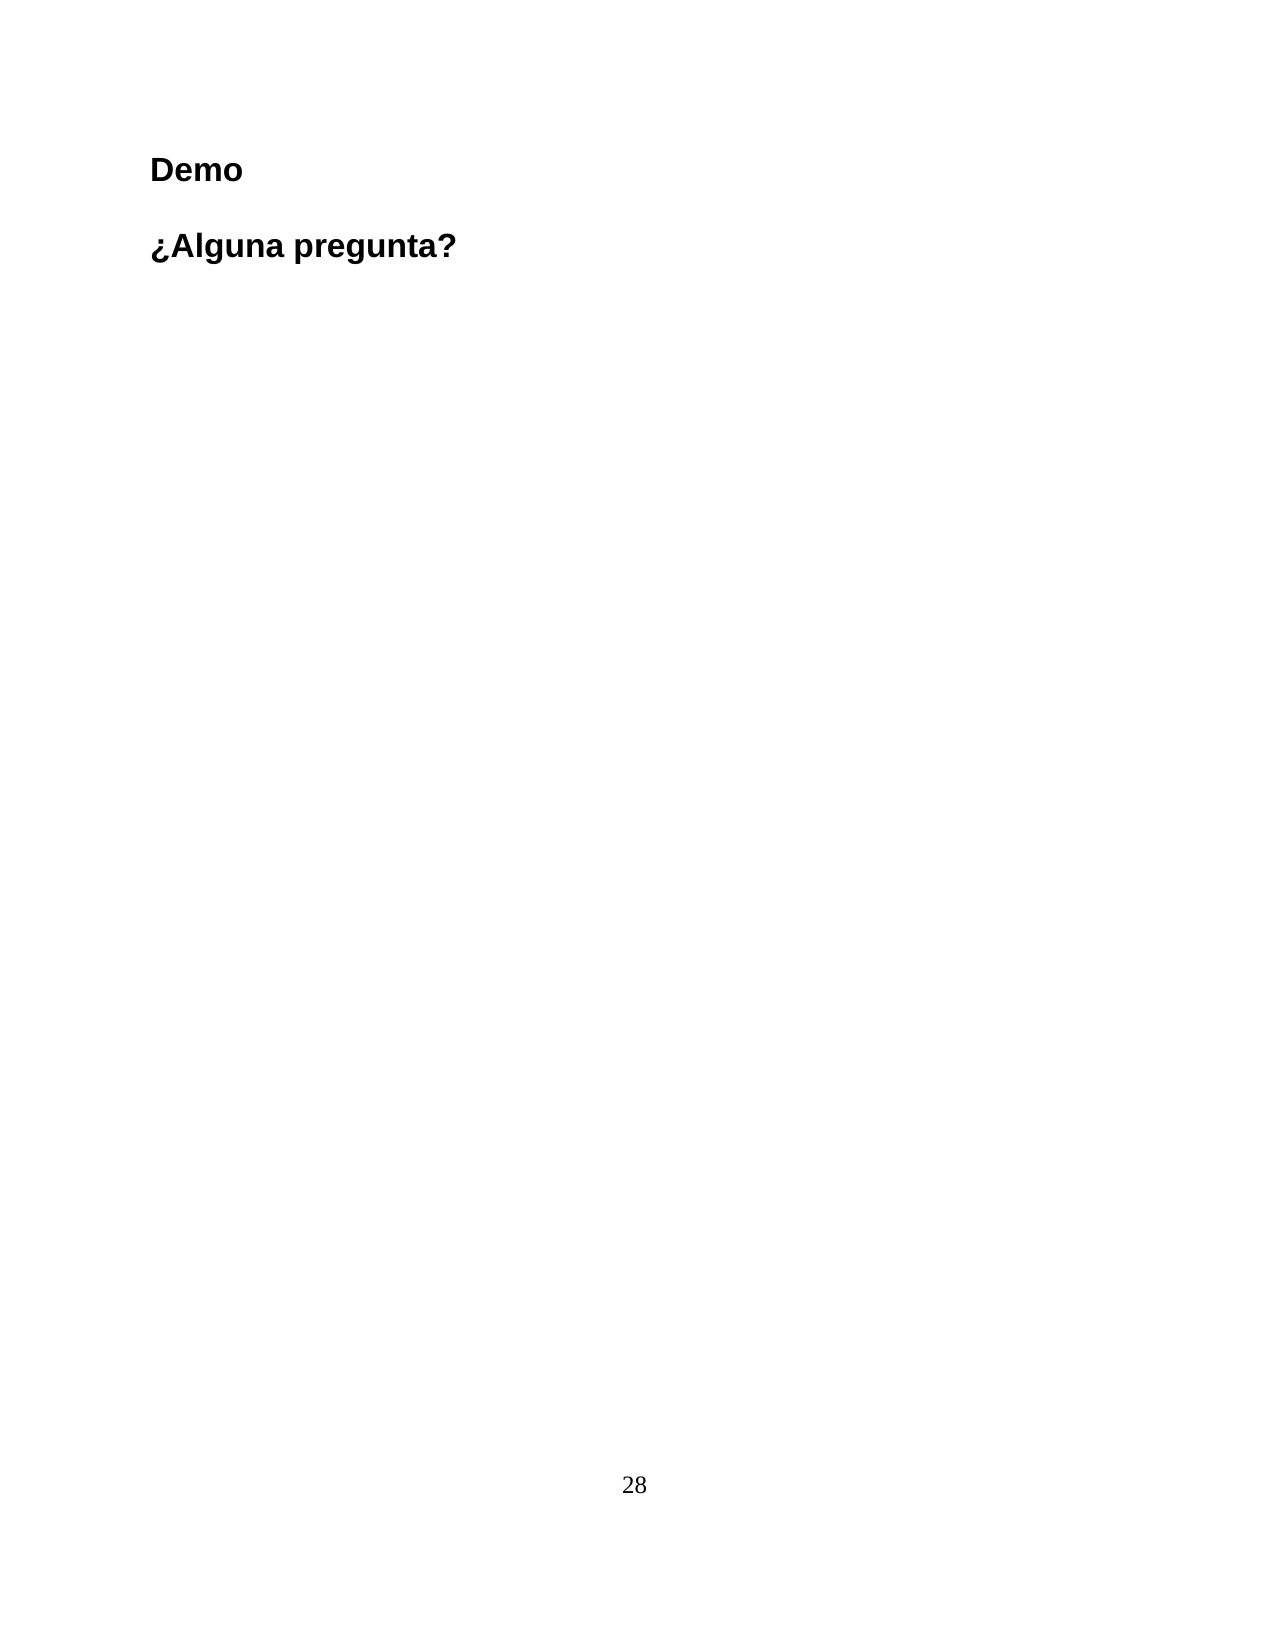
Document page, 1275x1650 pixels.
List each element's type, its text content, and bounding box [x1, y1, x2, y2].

subtitle ¿Alguna pregunta? [150, 226, 1125, 265]
subtitle Demo [150, 150, 1125, 189]
